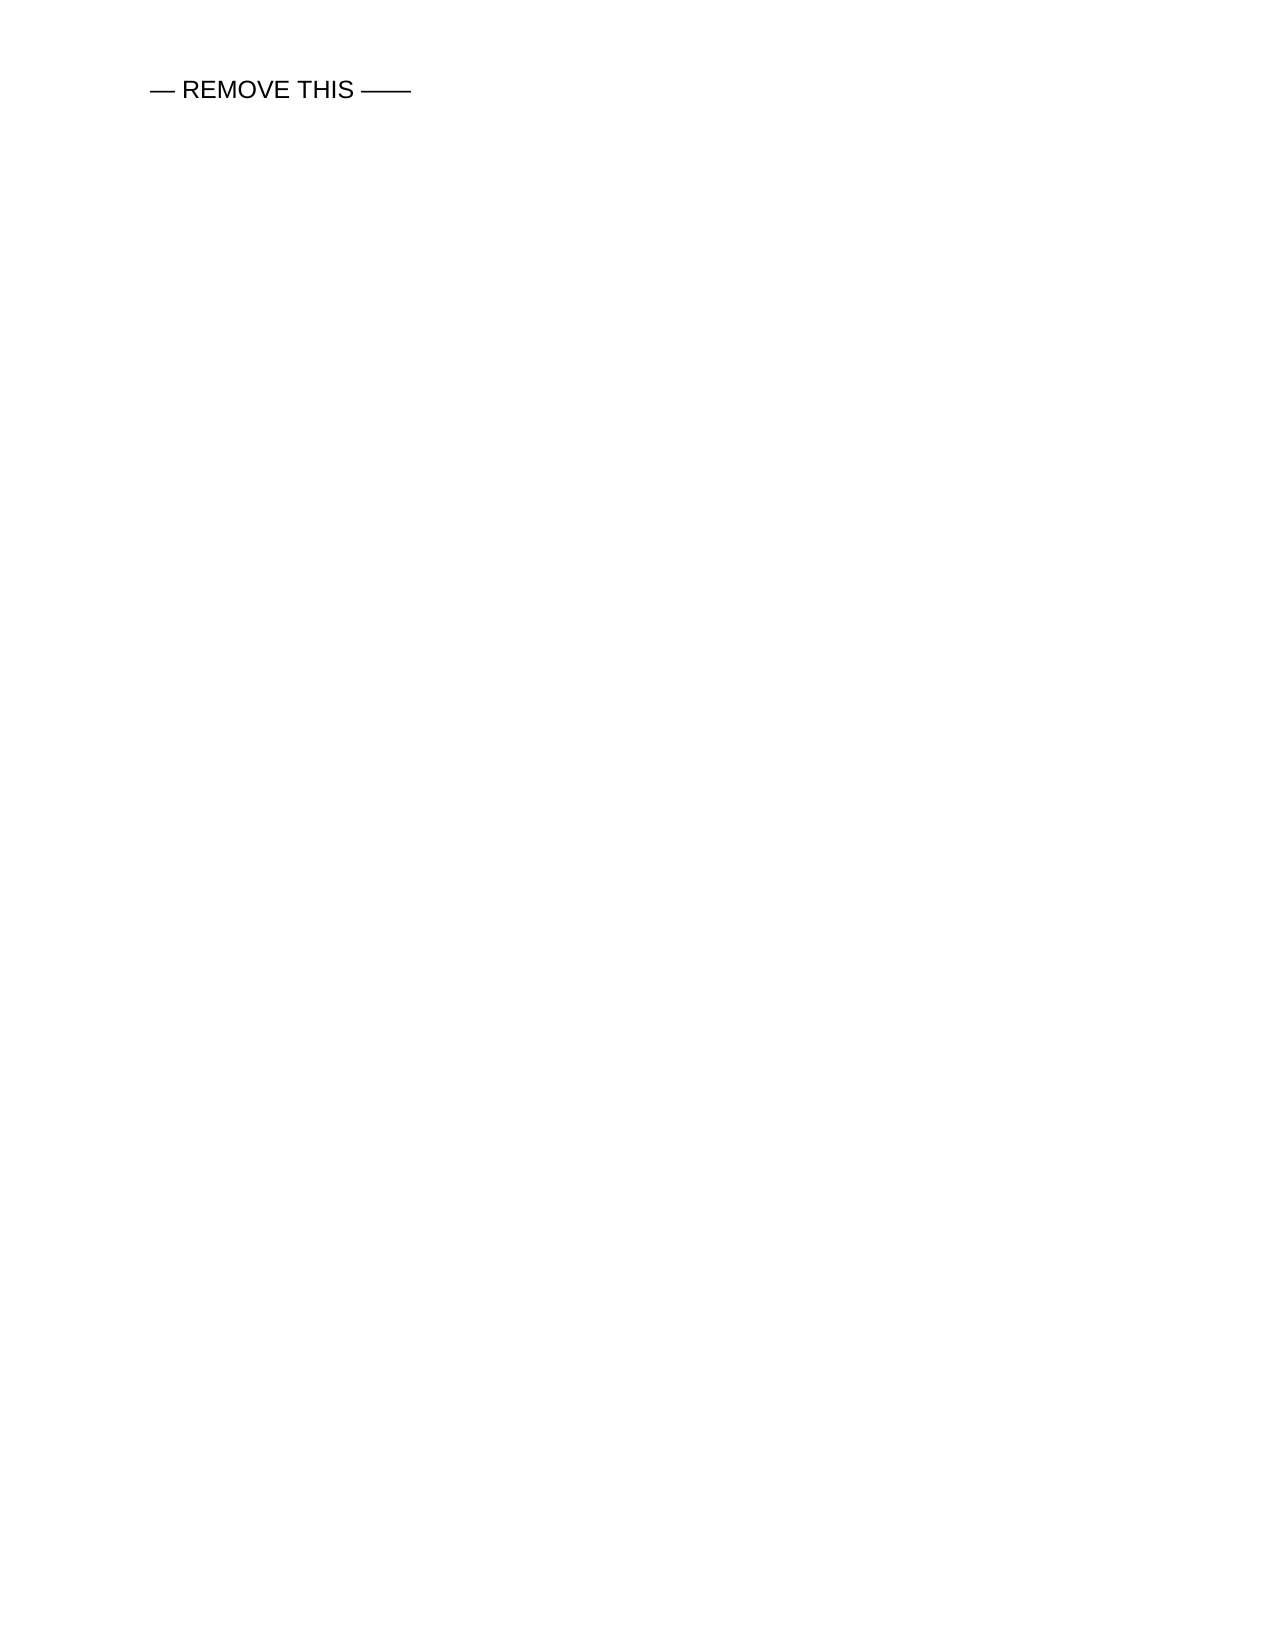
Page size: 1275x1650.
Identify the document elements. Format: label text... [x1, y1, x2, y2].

text — REMOVE THIS —— [150, 75, 1125, 104]
